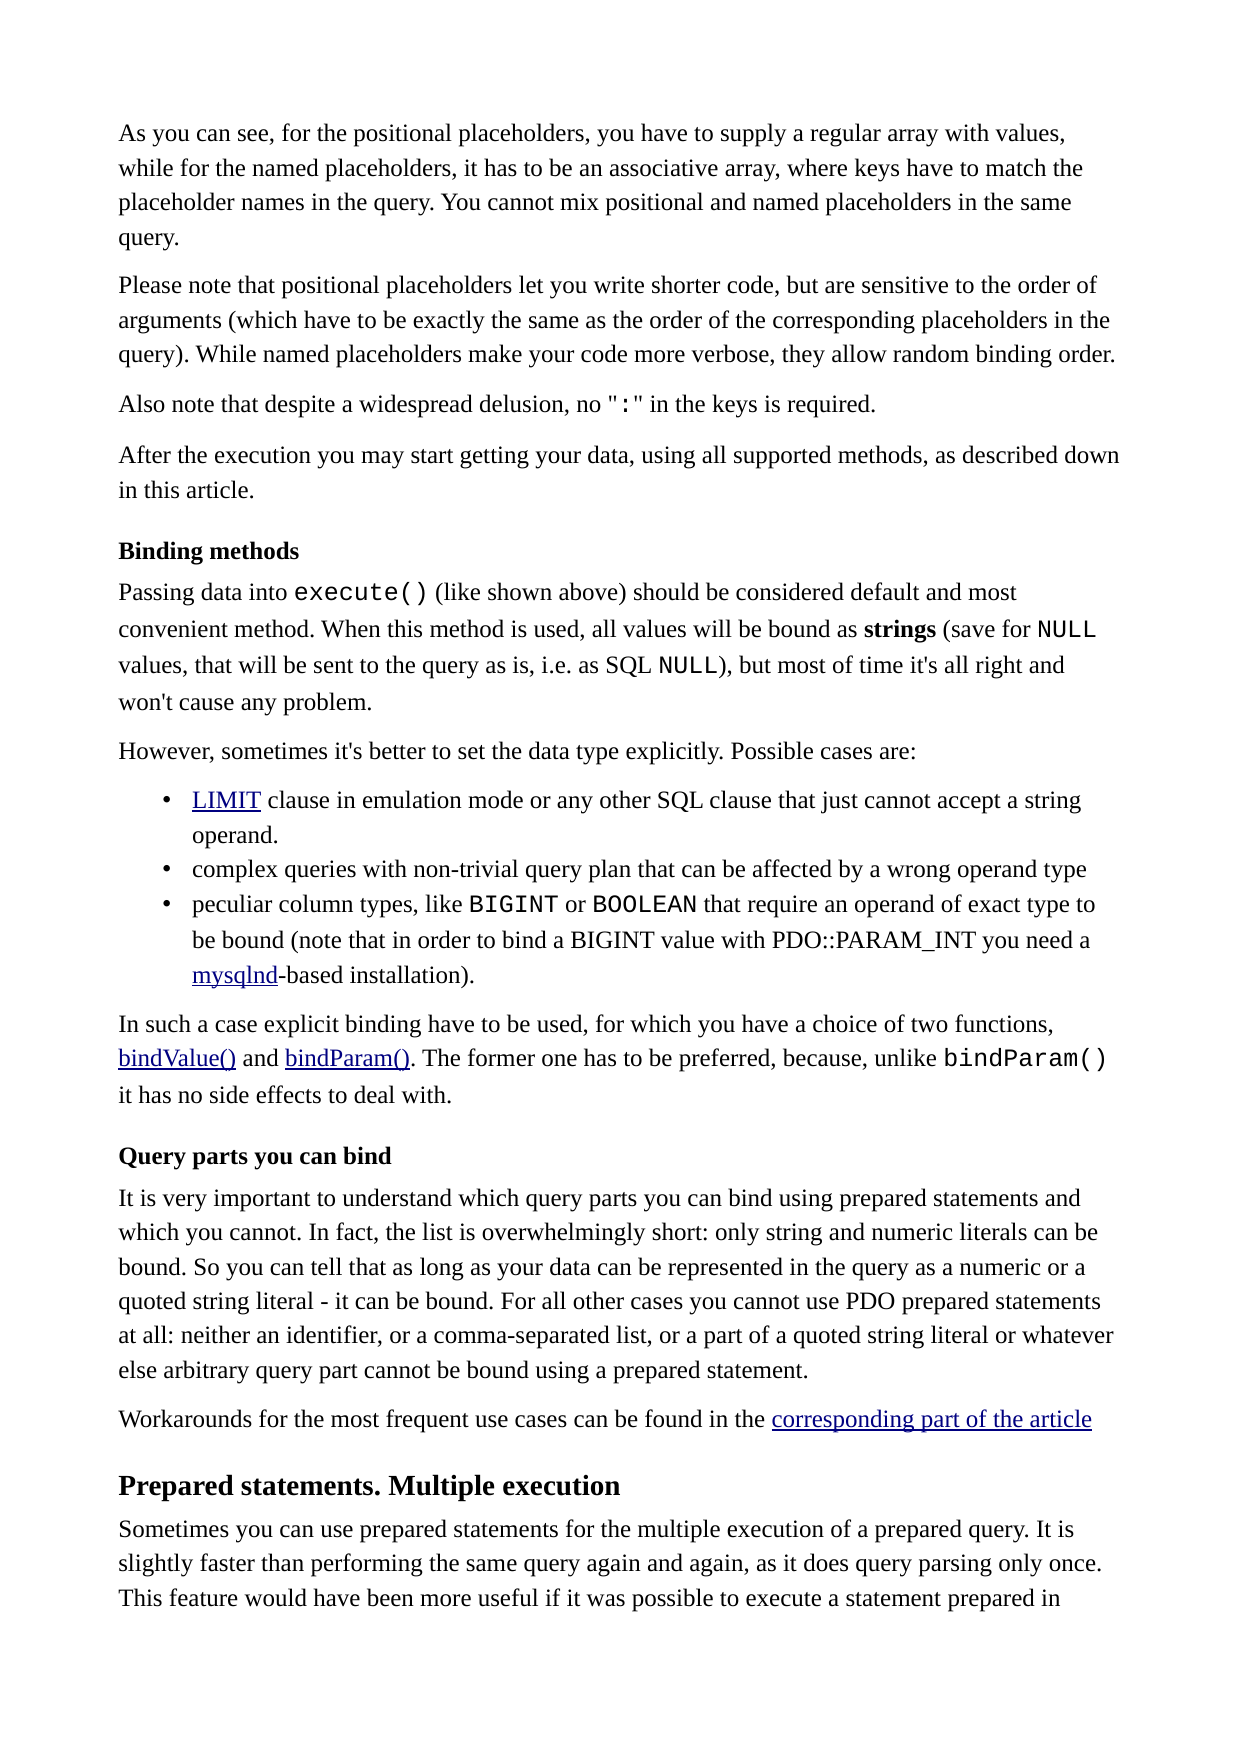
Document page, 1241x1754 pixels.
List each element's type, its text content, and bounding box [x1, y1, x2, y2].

text It is very important to understand which query parts you can bind using prepared statements and which you cannot. In fact, the list is overwhelmingly short: only string and numeric literals can be bound. So you can tell that as long as your data can be represented in the query as a numeric or a quoted string literal - it can be bound. For all other cases you cannot use PDO prepared statements at all: neither an identifier, or a comma-separated list, or a part of a quoted string literal or whatever else arbitrary query part cannot be bound using a prepared statement. [118, 1183, 1122, 1384]
text After the execution you may start getting your data, using all supported methods, as described down in this article. [118, 440, 1122, 503]
text Sometimes you can use prepared statements for the multiple execution of a prepared query. It is slightly faster than performing the same query again and again, as it does query parsing only once. This feature would have been more useful if it was possible to execute a statement prepared in [118, 1514, 1122, 1612]
subtitle Prepared statements. Multiple execution [118, 1468, 1122, 1501]
text Passing data into execute() (like shown above) should be considered default and most convenient method. When this method is used, all values will be bound as strings (save for NULL values, that will be sent to the query as is, i.e. as SQL NULL), but most of time it's all right and won't cause any problem. [118, 577, 1122, 716]
text However, sometimes it's better to set the data type explicitly. Possible cases are: [118, 736, 1122, 765]
list complex queries with non-trivial query plan that can be affected by a wrong operand type [162, 854, 1122, 883]
text In such a case explicit binding have to be used, for which you have a choice of two functions, bindValue() and bindParam(). The former one has to be preferred, because, unlike bindParam() it has no side effects to deal with. [118, 1009, 1122, 1109]
text Workarounds for the most frequent use cases can be found in the corresponding part of the article [118, 1404, 1122, 1433]
list LIMIT clause in emulation mode or any other SQL clause that just cannot accept a string operand. [162, 785, 1122, 848]
text Please note that positional placeholders let you write shorter code, but are sensitive to the order of arguments (which have to be exactly the same as the order of the corresponding placeholders in the query). While named placeholders make your code more verbose, they allow random binding order. [118, 271, 1122, 368]
list peculiar column types, like BIGINT or BOOLEAN that require an operand of exact type to be bound (note that in order to bind a BIGINT value with PDO::PARAM_INT you need a mysqlnd-based installation). [162, 889, 1122, 988]
text As you can see, for the positional placeholders, you have to supply a regular array with values, while for the named placeholders, it has to be an associative array, where keys have to match the placeholder names in the query. You cannot mix positional and named placeholders in the same query. [118, 118, 1122, 250]
subtitle Binding methods [118, 536, 1122, 565]
subtitle Query parts you can bind [118, 1141, 1122, 1170]
text Also note that despite a widespread delusion, no ":" in the keys is required. [118, 389, 1122, 419]
